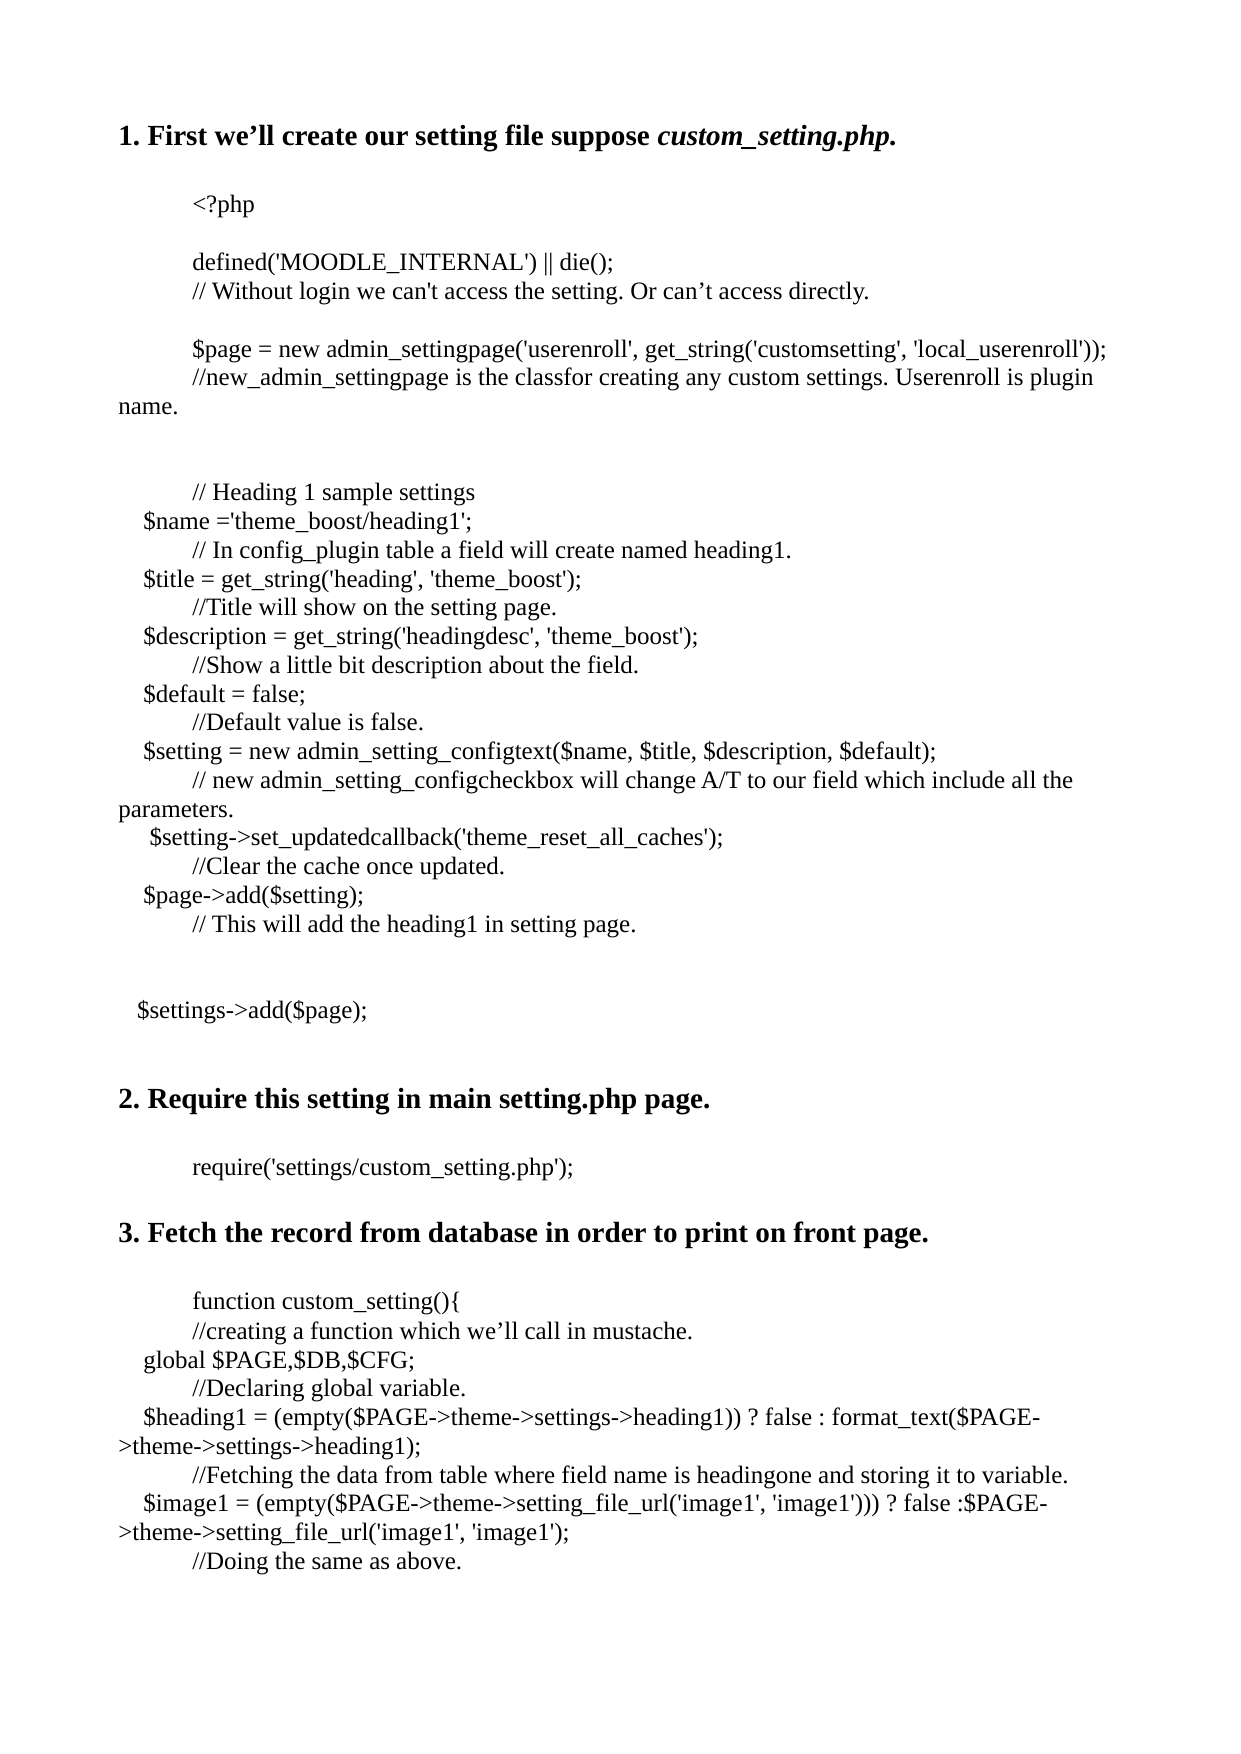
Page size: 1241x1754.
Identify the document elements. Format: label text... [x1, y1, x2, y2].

text //Title will show on the setting page. [118, 592, 1122, 621]
text $page->add($setting); [118, 880, 1122, 909]
text 1. First we’ll create our setting file suppose custom_setting.php. [118, 118, 1122, 152]
text $setting = new admin_setting_configtext($name, $title, $description, $default); [118, 736, 1122, 765]
text 3. Fetch the record from database in order to print on front page. [118, 1215, 1122, 1249]
text $settings->add($page); [118, 995, 1122, 1024]
text $heading1 = (empty($PAGE->theme->settings->heading1)) ? false : format_text($PAGE->theme->settings->heading1); [118, 1402, 1122, 1460]
text // Without login we can't access the setting. Or can’t access directly. [118, 276, 1122, 305]
text //Declaring global variable. [118, 1373, 1122, 1402]
text $page = new admin_settingpage('userenroll', get_string('customsetting', 'local_userenroll')); [118, 334, 1122, 362]
text <?php [118, 185, 1122, 219]
text // This will add the heading1 in setting page. [118, 909, 1122, 937]
text require('settings/custom_setting.php'); [118, 1148, 1122, 1182]
text //Default value is false. [118, 707, 1122, 736]
text global $PAGE,$DB,$CFG; [118, 1345, 1122, 1373]
text // new admin_setting_configcheckbox will change A/T to our field which include all the parameters. [118, 765, 1122, 822]
text $image1 = (empty($PAGE->theme->setting_file_url('image1', 'image1'))) ? false :$PAGE->theme->setting_file_url('image1', 'image1'); [118, 1488, 1122, 1546]
text //new_admin_settingpage is the classfor creating any custom settings. Userenroll is plugin name. [118, 362, 1122, 420]
text 2. Require this setting in main setting.php page. [118, 1081, 1122, 1115]
text defined('MOODLE_INTERNAL') || die(); [118, 247, 1122, 276]
text //Clear the cache once updated. [118, 851, 1122, 880]
text //Fetching the data from table where field name is headingone and storing it to variable. [118, 1460, 1122, 1488]
text // Heading 1 sample settings [118, 477, 1122, 506]
text //Doing the same as above. [118, 1546, 1122, 1575]
text $name ='theme_boost/heading1'; [118, 506, 1122, 535]
text function custom_setting(){ [118, 1282, 1122, 1316]
text //Show a little bit description about the field. [118, 650, 1122, 679]
text $default = false; [118, 679, 1122, 707]
text $title = get_string('heading', 'theme_boost'); [118, 564, 1122, 592]
text $setting->set_updatedcallback('theme_reset_all_caches'); [118, 822, 1122, 851]
text //creating a function which we’ll call in mustache. [118, 1316, 1122, 1345]
text // In config_plugin table a field will create named heading1. [118, 535, 1122, 564]
text $description = get_string('headingdesc', 'theme_boost'); [118, 621, 1122, 650]
